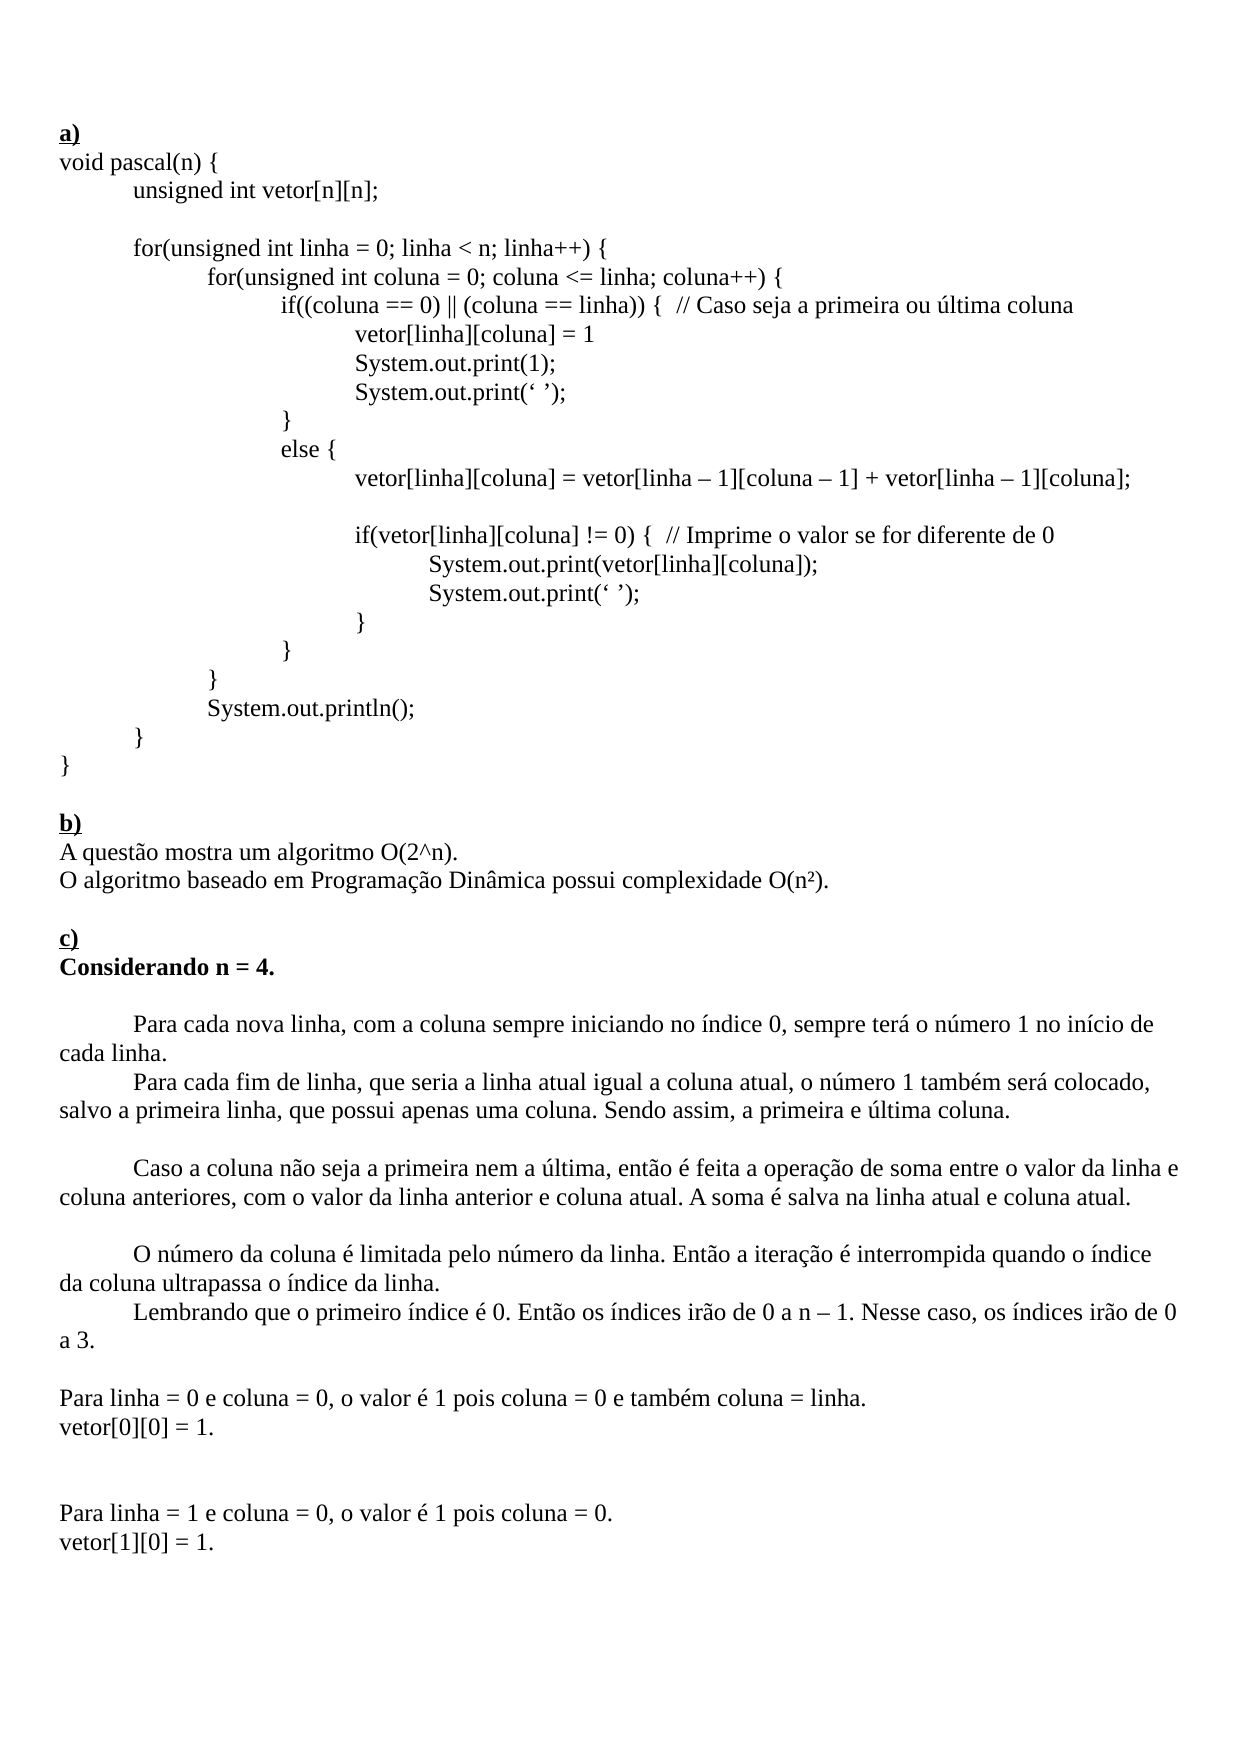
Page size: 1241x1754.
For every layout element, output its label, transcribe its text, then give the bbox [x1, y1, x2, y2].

text Lembrando que o primeiro índice é 0. Então os índices irão de 0 a n – 1. Nesse caso, os índices irão de 0 a 3. [59, 1297, 1181, 1354]
text O algoritmo baseado em Programação Dinâmica possui complexidade O(n²). [59, 866, 1181, 894]
text A questão mostra um algoritmo O(2^n). [59, 837, 1181, 866]
text vetor[1][0] = 1. [59, 1527, 1181, 1556]
text vetor[linha][coluna] = 1 [59, 319, 1181, 348]
text System.out.print(‘ ’); [59, 377, 1181, 406]
text vetor[0][0] = 1. [59, 1412, 1181, 1441]
text Considerando n = 4. [59, 952, 1181, 981]
text System.out.print(1); [59, 348, 1181, 377]
text System.out.print(vetor[linha][coluna]); [59, 549, 1181, 578]
text if(vetor[linha][coluna] != 0) { // Imprime o valor se for diferente de 0 [59, 521, 1181, 549]
text } [59, 607, 1181, 636]
text for(unsigned int linha = 0; linha < n; linha++) { [59, 233, 1181, 262]
text unsigned int vetor[n][n]; [59, 176, 1181, 204]
text } [59, 664, 1181, 693]
text Para cada fim de linha, que seria a linha atual igual a coluna atual, o número 1 também será colocado, salvo a primeira linha, que possui apenas uma coluna. Sendo assim, a primeira e última coluna. [59, 1067, 1181, 1124]
text else { [59, 434, 1181, 463]
text if((coluna == 0) || (coluna == linha)) { // Caso seja a primeira ou última coluna [59, 291, 1181, 319]
text Caso a coluna não seja a primeira nem a última, então é feita a operação de soma entre o valor da linha e coluna anteriores, com o valor da linha anterior e coluna atual. A soma é salva na linha atual e coluna atual. [59, 1153, 1181, 1211]
text b) [59, 808, 1181, 837]
text System.out.println(); [59, 693, 1181, 722]
text } [59, 636, 1181, 664]
text c) [59, 923, 1181, 952]
text vetor[linha][coluna] = vetor[linha – 1][coluna – 1] + vetor[linha – 1][coluna]; [59, 463, 1181, 492]
text a) [59, 118, 1181, 147]
text for(unsigned int coluna = 0; coluna <= linha; coluna++) { [59, 262, 1181, 291]
text } [59, 722, 1181, 751]
text Para cada nova linha, com a coluna sempre iniciando no índice 0, sempre terá o número 1 no início de cada linha. [59, 1009, 1181, 1067]
text } [59, 406, 1181, 434]
text Para linha = 1 e coluna = 0, o valor é 1 pois coluna = 0. [59, 1498, 1181, 1527]
text Para linha = 0 e coluna = 0, o valor é 1 pois coluna = 0 e também coluna = linha. [59, 1383, 1181, 1412]
text } [59, 751, 1181, 779]
text System.out.print(‘ ’); [59, 578, 1181, 607]
text O número da coluna é limitada pelo número da linha. Então a iteração é interrompida quando o índice da coluna ultrapassa o índice da linha. [59, 1239, 1181, 1297]
text void pascal(n) { [59, 147, 1181, 176]
